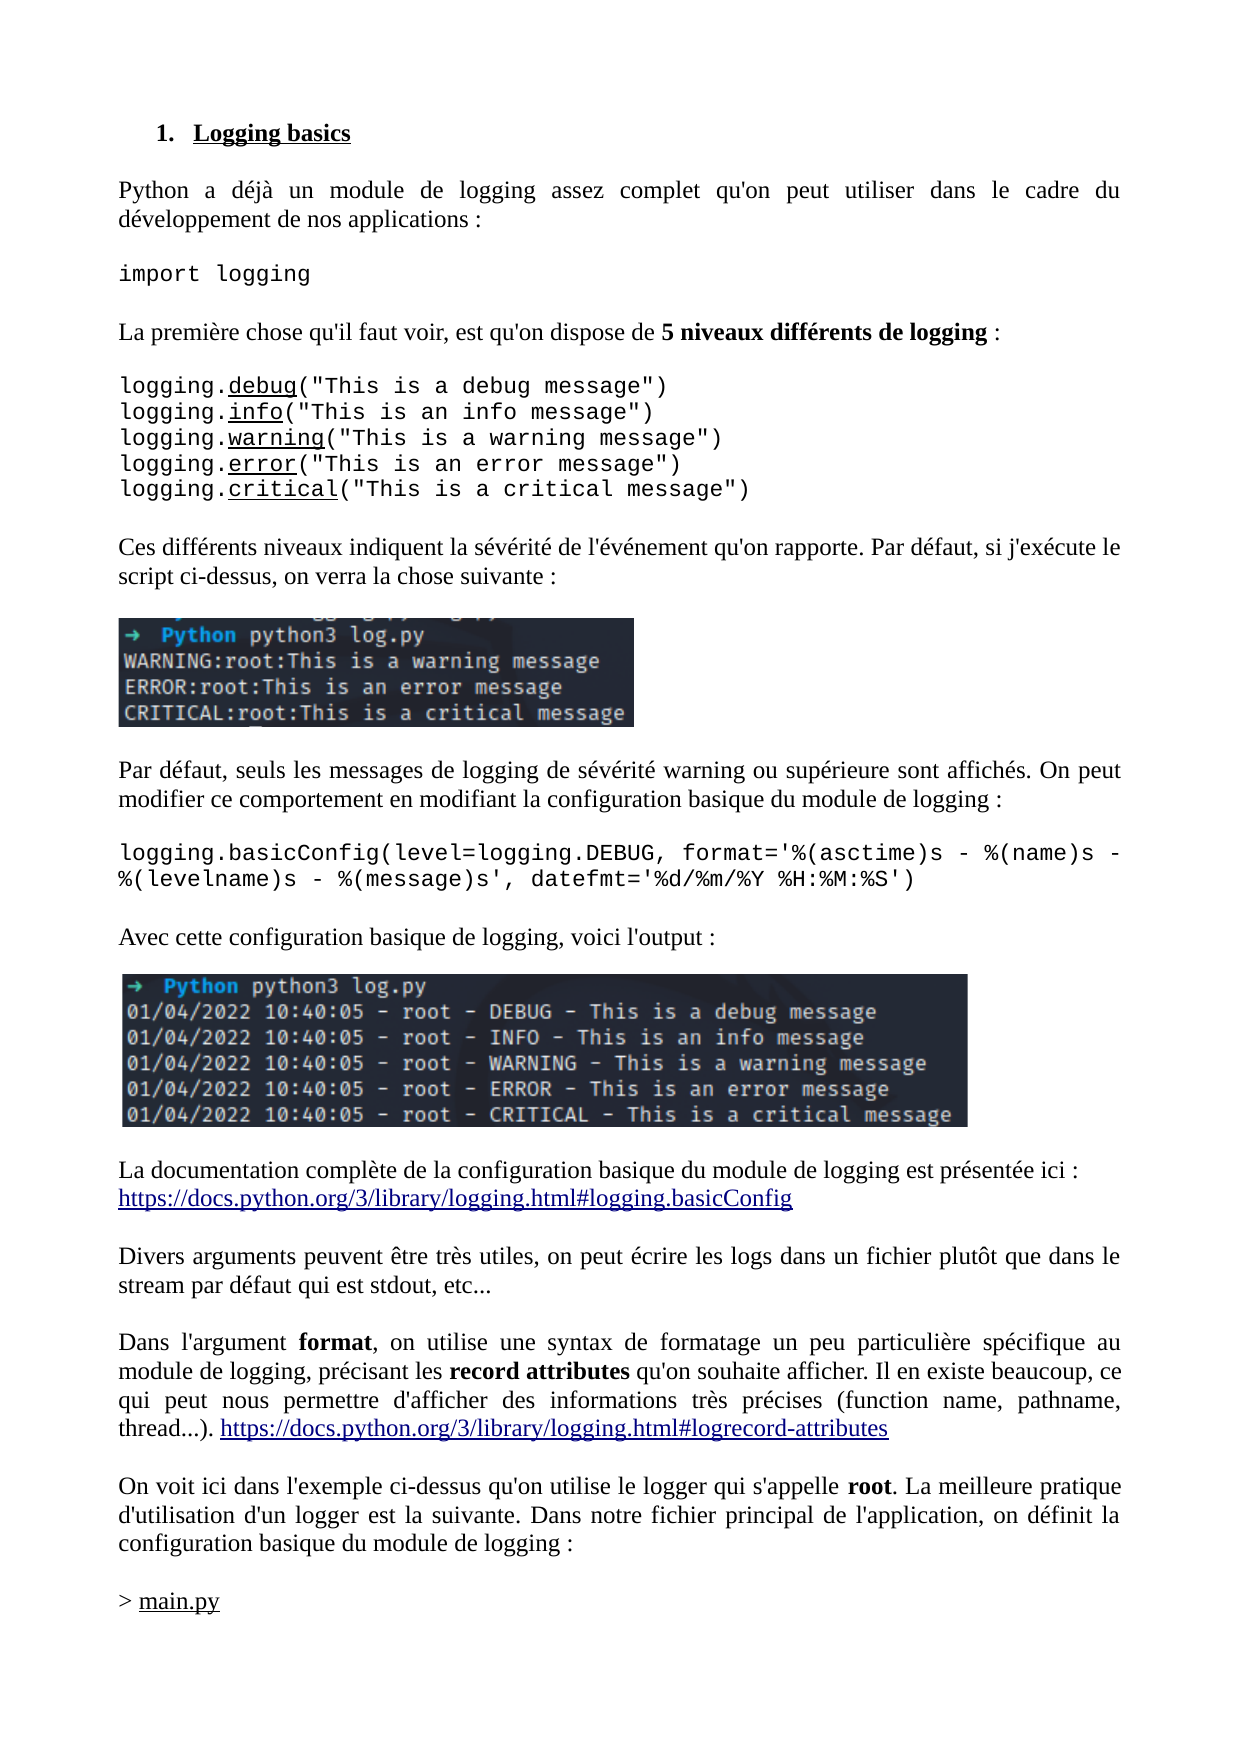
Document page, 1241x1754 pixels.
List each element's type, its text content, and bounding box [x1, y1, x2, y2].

text La documentation complète de la configuration basique du module de logging est présentée ici : [118, 1155, 1122, 1183]
text Avec cette configuration basique de logging, voici l'output : [118, 922, 1122, 951]
text La première chose qu'il faut voir, est qu'on dispose de 5 niveaux différents de logging : [118, 317, 1122, 345]
text logging.warning("This is a warning message") [118, 426, 1122, 452]
text logging.basicConfig(level=logging.DEBUG, format='%(asctime)s - %(name)s - %(levelname)s - %(message)s', datefmt='%d/%m/%Y %H:%M:%S') [118, 842, 1122, 893]
text Ces différents niveaux indiquent la sévérité de l'événement qu'on rapporte. Par défaut, si j'exécute le script ci-dessus, on verra la chose suivante : [118, 532, 1122, 590]
text logging.error("This is an error message") [118, 452, 1122, 478]
text Par défaut, seuls les messages de logging de sévérité warning ou supérieure sont affichés. On peut modifier ce comportement en modifiant la configuration basique du module de logging : [118, 755, 1122, 813]
text https://docs.python.org/3/library/logging.html#logging.basicConfig [118, 1183, 1122, 1212]
text logging.debug("This is a debug message") [118, 374, 1122, 400]
text logging.critical("This is a critical message") [118, 478, 1122, 504]
text On voit ici dans l'exemple ci-dessus qu'on utilise le logger qui s'appelle root. La meilleure pratique d'utilisation d'un logger est la suivante. Dans notre fichier principal de l'application, on définit la configuration basique du module de logging : [118, 1471, 1122, 1557]
text import logging [118, 262, 1122, 288]
text > main.py [118, 1586, 1122, 1615]
text Divers arguments peuvent être très utiles, on peut écrire les logs dans un fichier plutôt que dans le stream par défaut qui est stdout, etc... [118, 1241, 1122, 1298]
list Logging basics [156, 118, 1122, 147]
text Dans l'argument format, on utilise une syntax de formatage un peu particulière spécifique au module de logging, précisant les record attributes qu'on souhaite afficher. Il en existe beaucoup, ce qui peut nous permettre d'afficher des informations très précises (function name, pathname, thread...). https://docs.python.org/3/library/logging.html#logrecord-attributes [118, 1327, 1122, 1442]
text logging.info("This is an info message") [118, 400, 1122, 426]
text Python a déjà un module de logging assez complet qu'on peut utiliser dans le cadre du développement de nos applications : [118, 176, 1122, 233]
